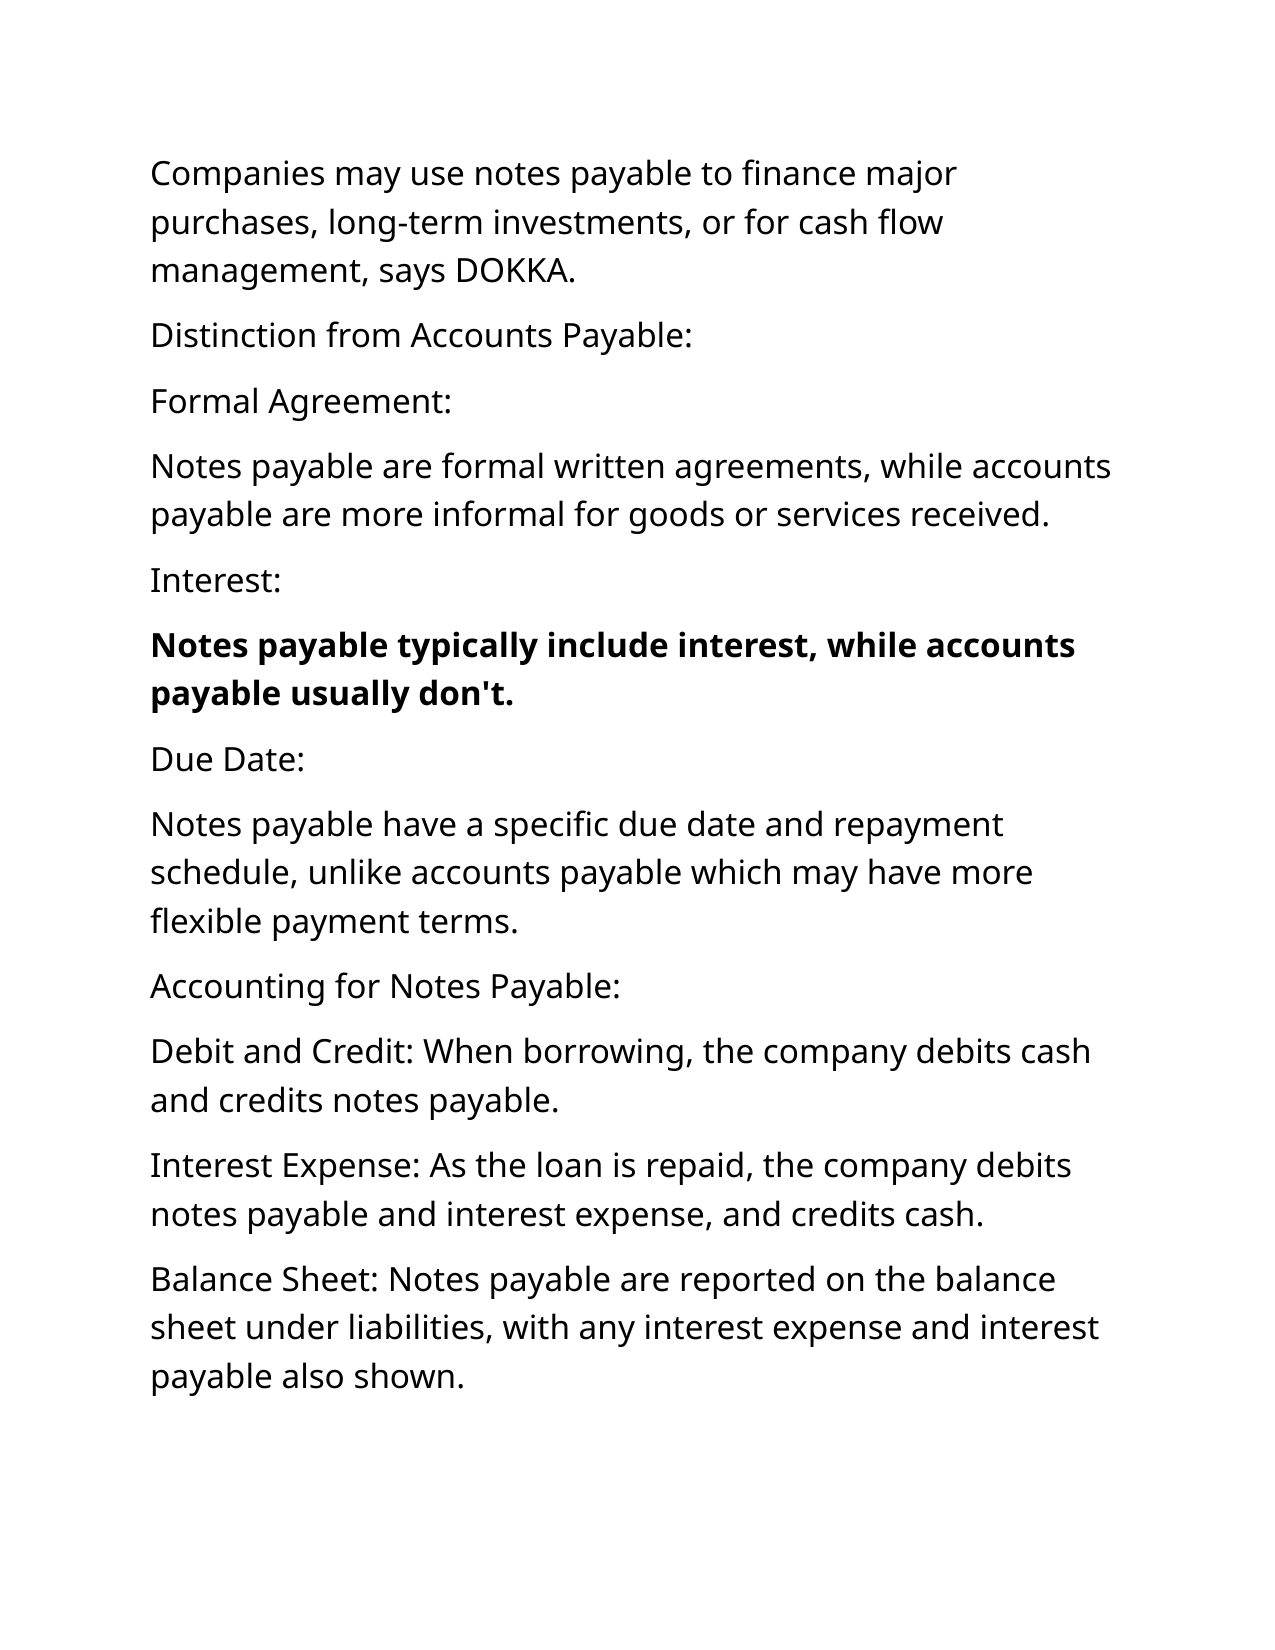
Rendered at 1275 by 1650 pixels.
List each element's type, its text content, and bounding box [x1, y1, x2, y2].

text Interest: [150, 556, 1125, 602]
text Notes payable have a specific due date and repayment schedule, unlike accounts payable which may have more flexible payment terms. [150, 801, 1125, 943]
text Formal Agreement: [150, 377, 1125, 423]
text Due Date: [150, 735, 1125, 781]
text Notes payable typically include interest, while accounts payable usually don't. [150, 622, 1125, 716]
text Accounting for Notes Payable: [150, 963, 1125, 1008]
text Notes payable are formal written agreements, while accounts payable are more informal for goods or services received. [150, 443, 1125, 537]
text Debit and Credit: When borrowing, the company debits cash and credits notes payable. [150, 1028, 1125, 1122]
text Interest Expense: As the loan is repaid, the company debits notes payable and interest expense, and credits cash. [150, 1142, 1125, 1236]
text Companies may use notes payable to finance major purchases, long-term investments, or for cash flow management, says DOKKA. [150, 150, 1125, 292]
text Distinction from Accounts Payable: [150, 312, 1125, 358]
text Balance Sheet: Notes payable are reported on the balance sheet under liabilities, with any interest expense and interest payable also shown. [150, 1256, 1125, 1398]
